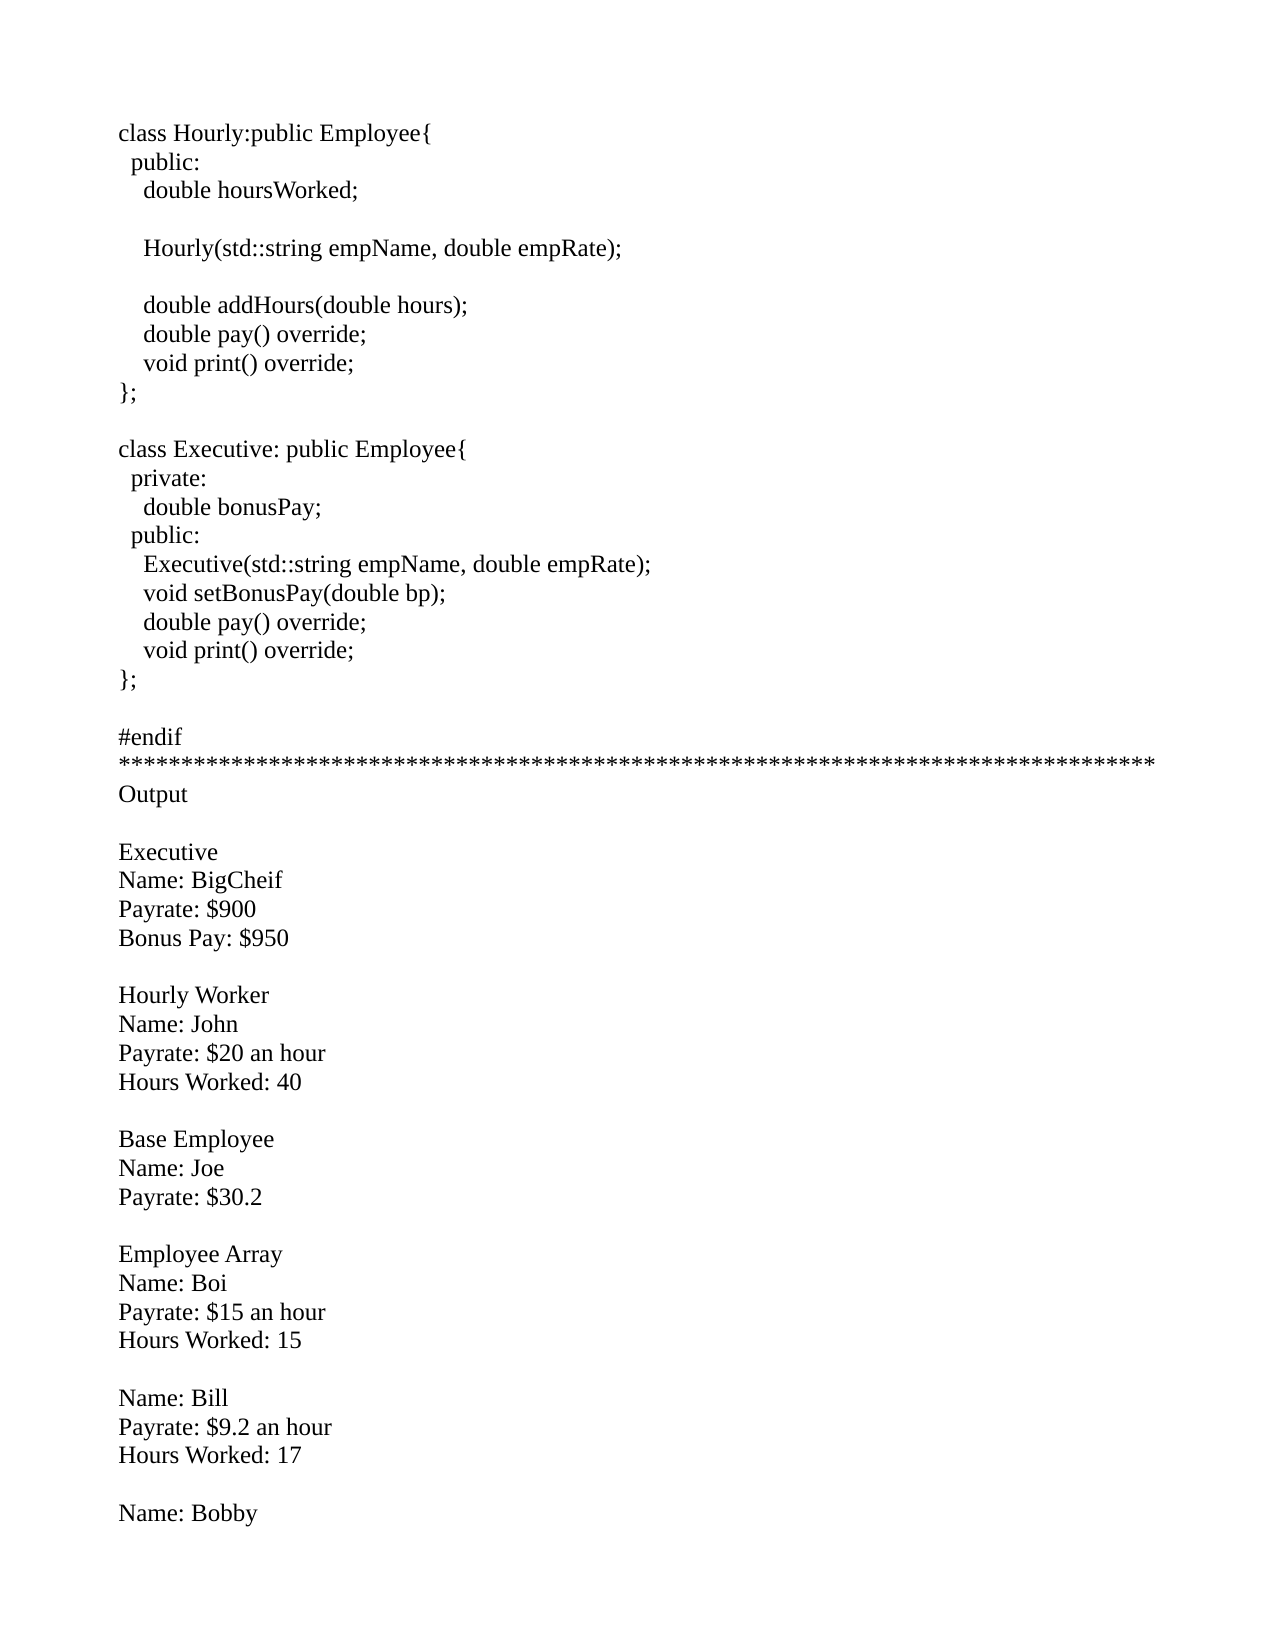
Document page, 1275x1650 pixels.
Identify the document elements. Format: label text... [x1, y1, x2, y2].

text double addHours(double hours); [118, 291, 1157, 319]
text Name: Joe [118, 1153, 1157, 1182]
text Hours Worked: 15 [118, 1326, 1157, 1354]
text ***********************************************************************************Output [118, 751, 1157, 808]
text void print() override; [118, 348, 1157, 377]
text Executive(std::string empName, double empRate); [118, 549, 1157, 578]
text class Executive: public Employee{ [118, 434, 1157, 463]
text double pay() override; [118, 319, 1157, 348]
text Payrate: $30.2 [118, 1182, 1157, 1211]
text Hours Worked: 17 [118, 1441, 1157, 1469]
text void print() override; [118, 636, 1157, 664]
text void setBonusPay(double bp); [118, 578, 1157, 607]
text double hoursWorked; [118, 176, 1157, 204]
text Hourly Worker [118, 981, 1157, 1009]
text Payrate: $20 an hour [118, 1038, 1157, 1067]
text #endif [118, 722, 1157, 751]
text Hours Worked: 40 [118, 1067, 1157, 1096]
text double bonusPay; [118, 492, 1157, 521]
text Executive [118, 837, 1157, 866]
text Name: Bill [118, 1383, 1157, 1412]
text Bonus Pay: $950 [118, 923, 1157, 952]
text Employee Array [118, 1239, 1157, 1268]
text }; [118, 664, 1157, 693]
text class Hourly:public Employee{ [118, 118, 1157, 147]
text Payrate: $15 an hour [118, 1297, 1157, 1326]
text Payrate: $900 [118, 894, 1157, 923]
text Payrate: $9.2 an hour [118, 1412, 1157, 1441]
text Base Employee [118, 1124, 1157, 1153]
text }; [118, 377, 1157, 406]
text Hourly(std::string empName, double empRate); [118, 233, 1157, 262]
text double pay() override; [118, 607, 1157, 636]
text Name: John [118, 1009, 1157, 1038]
text Name: Boi [118, 1268, 1157, 1297]
text public: [118, 521, 1157, 549]
text public: [118, 147, 1157, 176]
text Name: Bobby [118, 1498, 1157, 1527]
text private: [118, 463, 1157, 492]
text Name: BigCheif [118, 866, 1157, 894]
